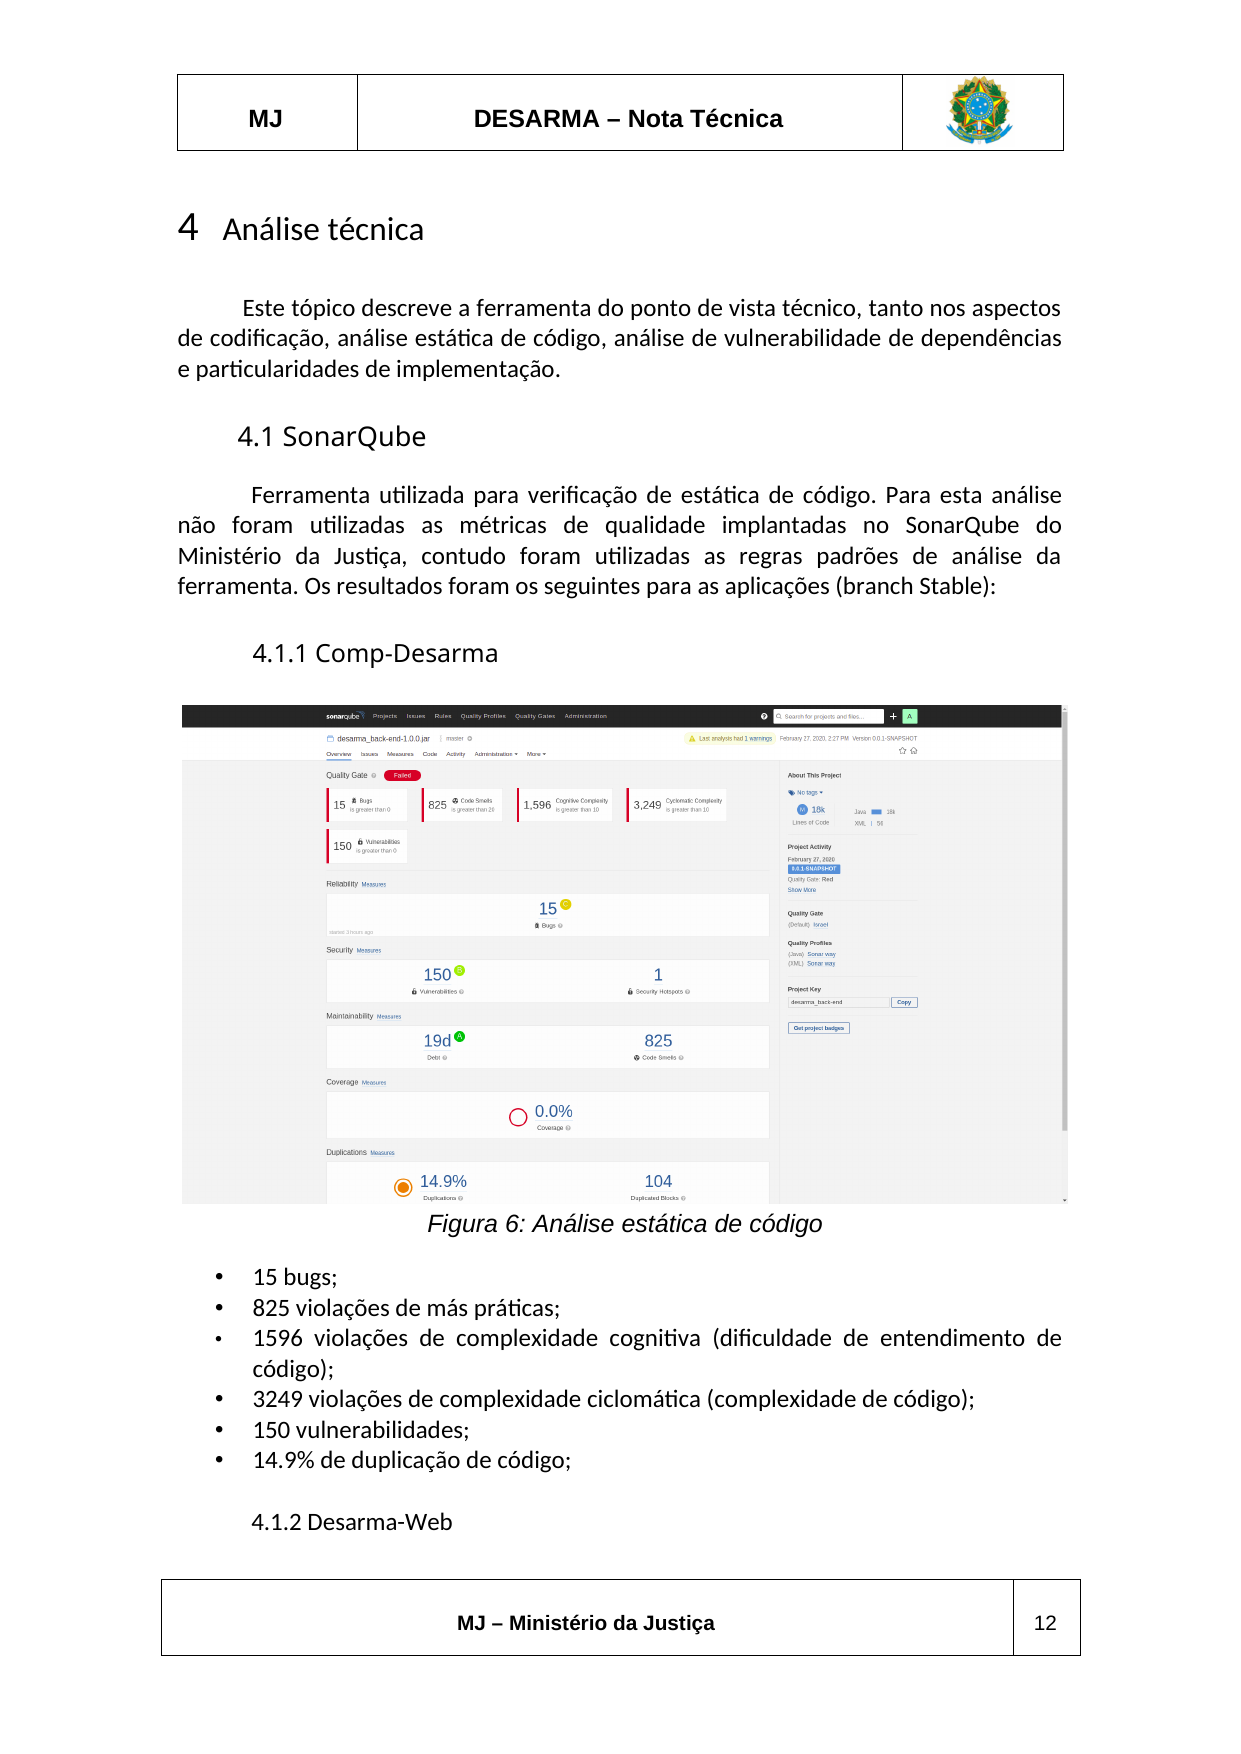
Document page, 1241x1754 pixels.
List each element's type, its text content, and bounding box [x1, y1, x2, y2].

text 4.1.2 Desarma-Web [177, 1506, 1063, 1536]
text Figura 6: Análise estática de código [182, 1204, 1068, 1238]
subtitle 4.1 SonarQube [427, 418, 1063, 455]
picture [182, 705, 1068, 1204]
list 150 vulnerabilidades; [215, 1414, 1063, 1445]
text Ferramenta utilizada para verificação de estática de código. Para esta análise não foram utilizadas as métricas de qualidade implantadas no SonarQube do Ministério da Justiça, contudo foram utilizadas as regras padrões de análise da ferramenta. Os resultados foram os seguintes para as aplicações (branch Stable): [177, 479, 1063, 601]
subtitle 4.1.1 Comp-Desarma [177, 636, 252, 669]
picture [944, 75, 1020, 149]
subtitle Análise técnica [177, 200, 1063, 251]
list 3249 violações de complexidade ciclomática (complexidade de código); [215, 1384, 1063, 1414]
subtitle 4.1 SonarQube [177, 418, 237, 455]
list 14.9% de duplicação de código; [215, 1445, 1063, 1475]
list 825 violações de más práticas; [215, 1292, 1063, 1323]
list 15 bugs; [215, 1262, 1063, 1292]
text Este tópico descreve a ferramenta do ponto de vista técnico, tanto nos aspectos de codificação, análise estática de código, análise de vulnerabilidade de dependências e particularidades de implementação. [177, 292, 1063, 383]
subtitle 4.1.1 Comp-Desarma [499, 636, 1063, 669]
list 1596 violações de complexidade cognitiva (dificuldade de entendimento de código); [215, 1323, 1063, 1384]
